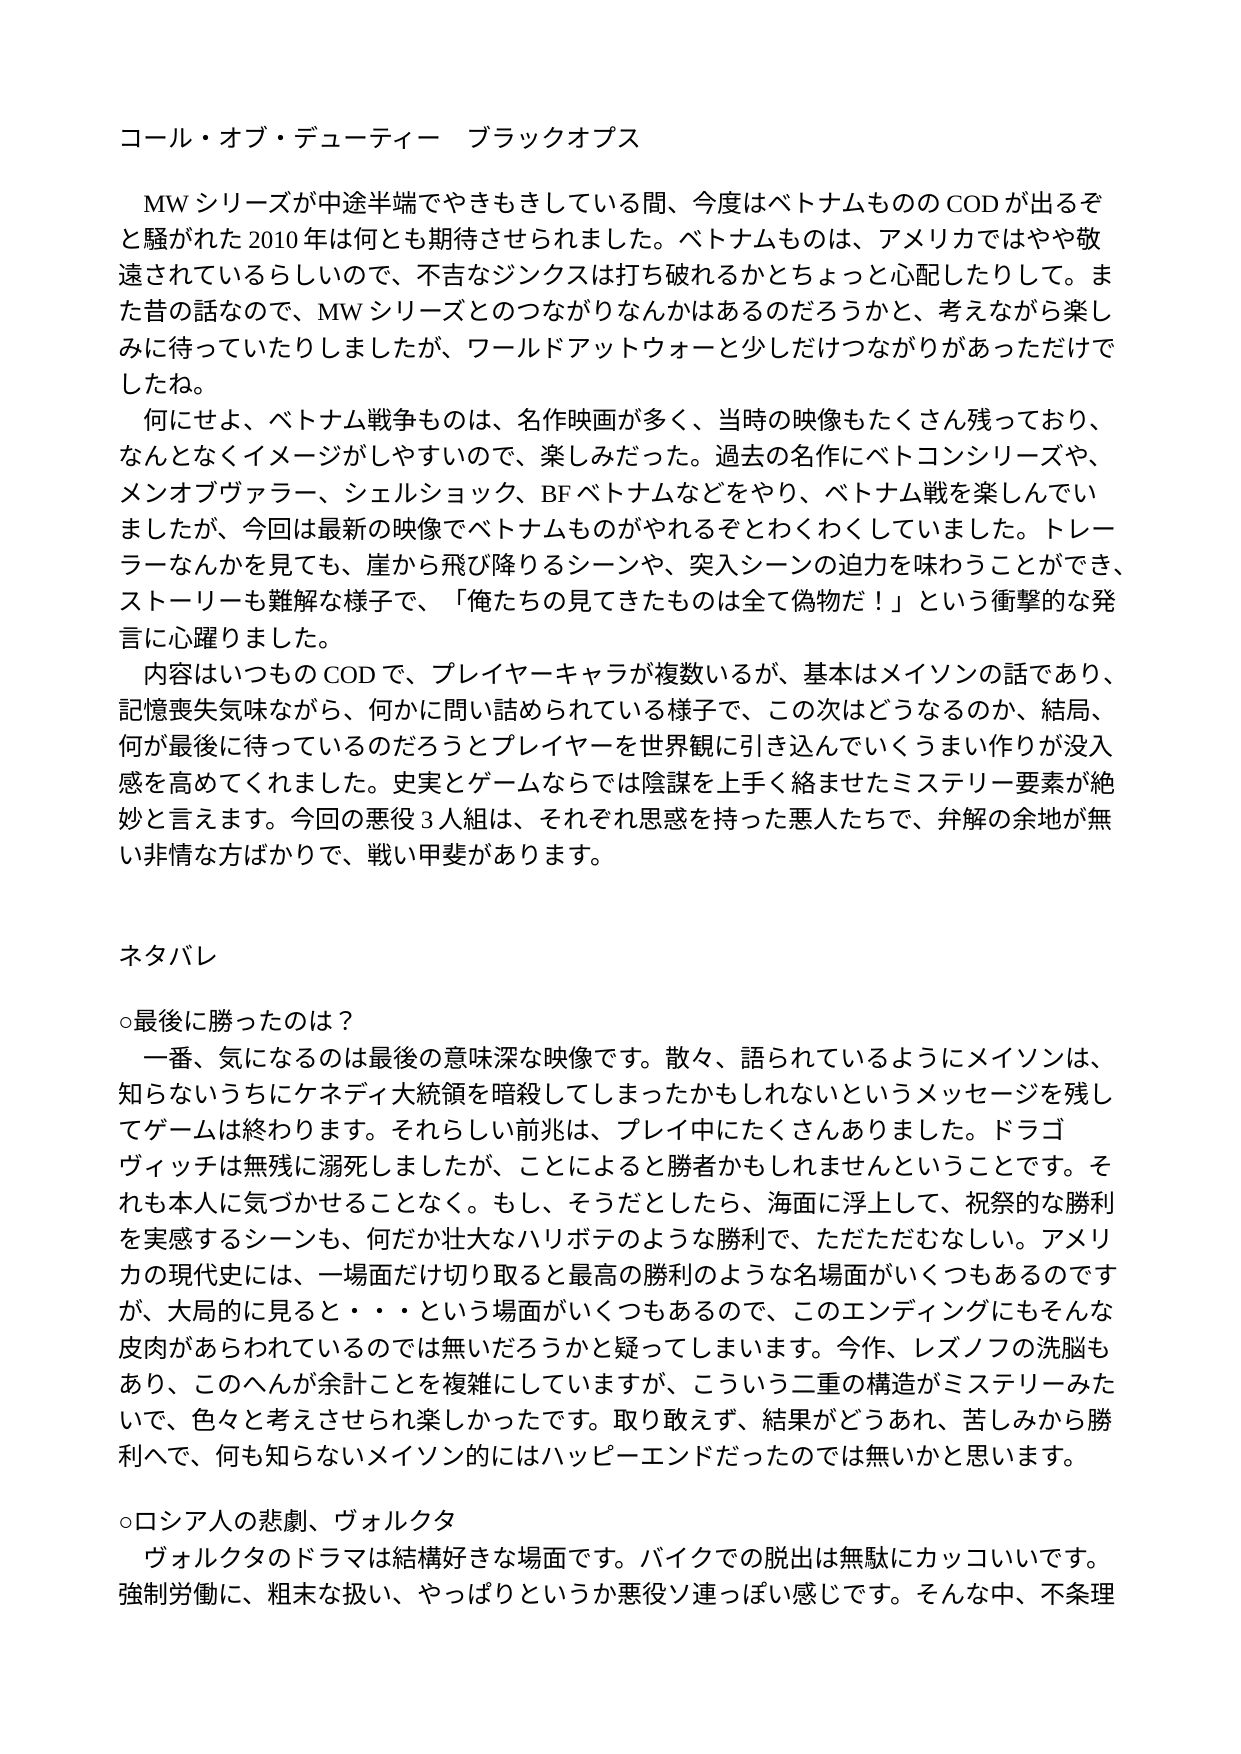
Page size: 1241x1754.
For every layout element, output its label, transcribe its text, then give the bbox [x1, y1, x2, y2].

text ○ロシア人の悲劇、ヴォルクタ [118, 1502, 1122, 1538]
text ヴォルクタのドラマは結構好きな場面です。バイクでの脱出は無駄にカッコいいです。強制労働に、粗末な扱い、やっぱりというか悪役ソ連っぽい感じです。そんな中、不条理に立ち向かうヴォルクタの同胞たちとの共闘は燃えるシーンであります。このゲームでは、基本、ロシア人は悪役ですが、勇敢で愛国心溢れるロシア人も、あまり扱いが良いとは言えないです。前作のワールドアットウォーでも、ドイツ兵捕虜を人道的に扱おうと苦悩したキャラクターがいましたが、悲惨な最期を遂げました。今作でベルリン戦で生き残った兵士もうまく立ち回らないと、ガス実験で、それ以上に悲惨な最期を遂げたシーンは衝撃的です。やっぱり・・・と。ヴォルクタの脱出は、メイソンだけしか描かれていませんが、綿密な計画を練ったはずなんで、それなりには他の囚人は脱出できたのだろうか気がかりです。ヴォルクタではみんな兄弟なんで、メイソンも少しは思い出してください。 [118, 1538, 1122, 1611]
text ○最後に勝ったのは？ [118, 1002, 1122, 1038]
text ネタバレ [118, 937, 1122, 973]
text 何にせよ、ベトナム戦争ものは、名作映画が多く、当時の映像もたくさん残っており、なんとなくイメージがしやすいので、楽しみだった。過去の名作にベトコンシリーズや、メンオブヴァラー、シェルショック、BFベトナムなどをやり、ベトナム戦を楽しんでいましたが、今回は最新の映像でベトナムものがやれるぞとわくわくしていました。トレーラーなんかを見ても、崖から飛び降りるシーンや、突入シーンの迫力を味わうことができ、ストーリーも難解な様子で、「俺たちの見てきたものは全て偽物だ！」という衝撃的な発言に心躍りました。 [118, 401, 1122, 654]
text 一番、気になるのは最後の意味深な映像です。散々、語られているようにメイソンは、知らないうちにケネディ大統領を暗殺してしまったかもしれないというメッセージを残してゲームは終わります。それらしい前兆は、プレイ中にたくさんありました。ドラゴヴィッチは無残に溺死しましたが、ことによると勝者かもしれませんということです。それも本人に気づかせることなく。もし、そうだとしたら、海面に浮上して、祝祭的な勝利を実感するシーンも、何だか壮大なハリボテのような勝利で、ただただむなしい。アメリカの現代史には、一場面だけ切り取ると最高の勝利のような名場面がいくつもあるのですが、大局的に見ると・・・という場面がいくつもあるので、このエンディングにもそんな皮肉があらわれているのでは無いだろうかと疑ってしまいます。今作、レズノフの洗脳もあり、このへんが余計ことを複雑にしていますが、こういう二重の構造がミステリーみたいで、色々と考えさせられ楽しかったです。取り敢えず、結果がどうあれ、苦しみから勝利へで、何も知らないメイソン的にはハッピーエンドだったのでは無いかと思います。 [118, 1038, 1122, 1473]
text MWシリーズが中途半端でやきもきしている間、今度はベトナムもののCODが出るぞと騒がれた2010年は何とも期待させられました。ベトナムものは、アメリカではやや敬遠されているらしいので、不吉なジンクスは打ち破れるかとちょっと心配したりして。また昔の話なので、MWシリーズとのつながりなんかはあるのだろうかと、考えながら楽しみに待っていたりしましたが、ワールドアットウォーと少しだけつながりがあっただけでしたね。 [118, 183, 1122, 401]
text 内容はいつものCODで、プレイヤーキャラが複数いるが、基本はメイソンの話であり、記憶喪失気味ながら、何かに問い詰められている様子で、この次はどうなるのか、結局、何が最後に待っているのだろうとプレイヤーを世界観に引き込んでいくうまい作りが没入感を高めてくれました。史実とゲームならでは陰謀を上手く絡ませたミステリー要素が絶妙と言えます。今回の悪役3人組は、それぞれ思惑を持った悪人たちで、弁解の余地が無い非情な方ばかりで、戦い甲斐があります。 [118, 654, 1122, 872]
text コール・オブ・デューティー ブラックオプス [118, 118, 1122, 154]
